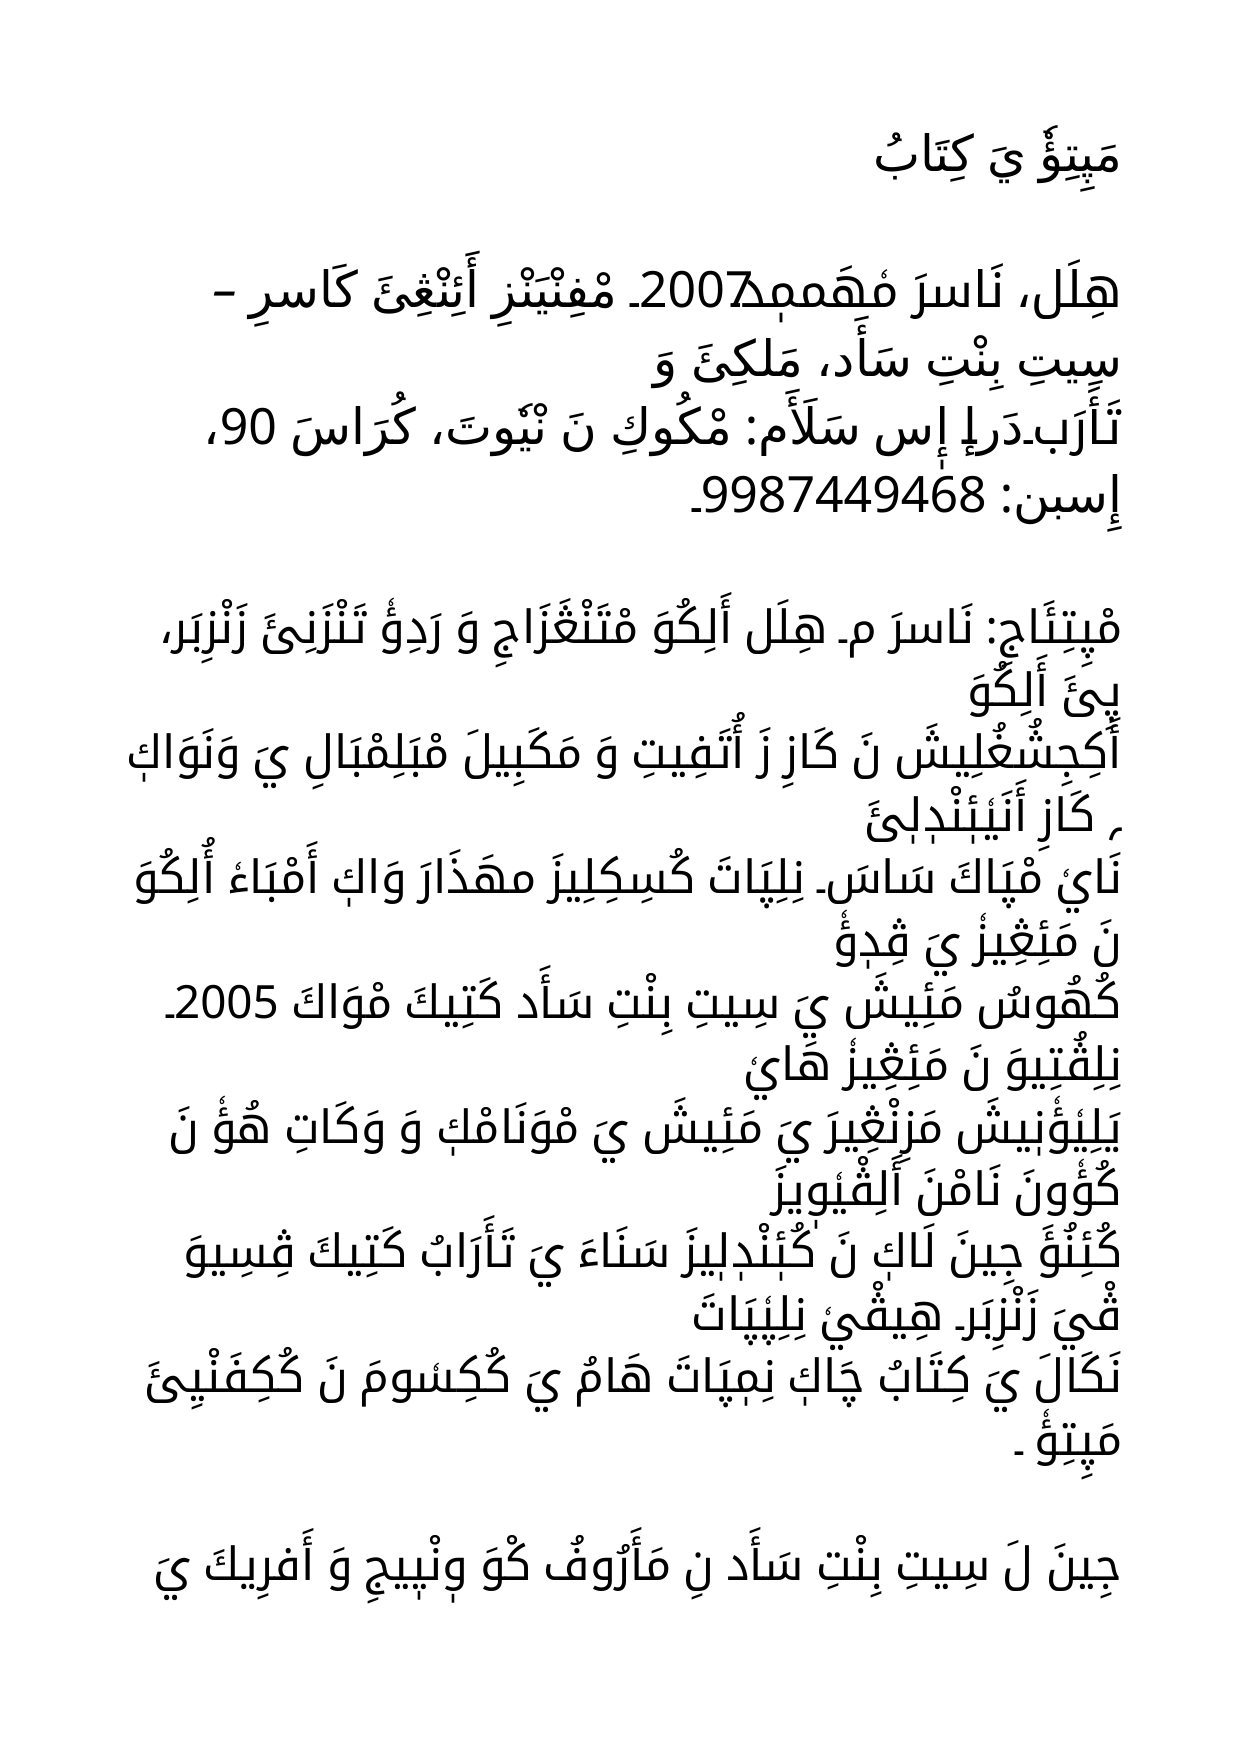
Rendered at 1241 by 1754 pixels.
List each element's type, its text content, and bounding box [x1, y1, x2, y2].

text نَايٗ مْپَاكَ سَاسَ۔ نِلِپَاتَ كُسِكِلِيزَ مهَذَارَ وَاكٖ أَمْبَاءٗ أُلِكُوَ نَ مَئِڠِيزٗ يَ ڤِدٖؤٗ [118, 844, 1122, 969]
text هِلَل، نَاسرَ مٗهَممٖد۔ 2007۔ مْفِنْيَنْزِ أَئِنْڠِئَ كَاسرِ – سِيتِ بِنْتِ سَأَد، مَلكِئَ وَ [118, 254, 1122, 391]
text مَپِتِؤٗ يَ كِتَابُ [118, 118, 1122, 186]
text كُئِنُؤَ جِينَ لَاكٖ نَ كُئٖنْدٖلٖيزَ سَنَاءَ يَ تَأَرَابُ كَتِيكَ ڤِسِيوَ ڤْيَ زَنْزِبَر۔ هِيڤْيٗ نِلِپٗپَاتَ [118, 1219, 1122, 1344]
text أَكِجِشُغُلِيشَ نَ كَازِ زَ أُتَفِيتِ وَ مَكَبِيلَ مْبَلِمْبَالِ يَ وَنَوَاكٖ ؍ كَازِ أَنَيٗئٖنْدٖلٖئَ [118, 720, 1122, 844]
text نَكَالَ يَ كِتَابُ چَاكٖ نِمٖپَاتَ هَامُ يَ كُكِسٗومَ نَ كُكِفَنْيِئَ مَپِتِؤٗ ۔ [118, 1344, 1122, 1468]
text جِينَ لَ سِيتِ بِنْتِ سَأَد نِ مَأَرُوفُ كْوَ وٖنْيٖيجِ وَ أَفرِيكَ يَ [118, 1531, 1122, 1593]
text كُهُوسُ مَئِيشَ يَ سِيتِ بِنْتِ سَأَد كَتِيكَ مْوَاكَ 2005۔ نِلِڤُتِيوَ نَ مَئِڠِيزٗ هَايٗ [118, 969, 1122, 1094]
text يَلِيٗؤٗنٖيشَ مَزِنْڠِيرَ يَ مَئِيشَ يَ مْوَنَامْكٖ وَ وَكَاتِ هُؤٗ نَ كُؤٗونَ نَامْنَ أَلِڤْيٗوٖيزَ [118, 1094, 1122, 1219]
text تَأَرَب۔ دَر إٖس سَلَأَم: مْكُوكِ نَ نْيٗوتَ، كُرَاسَ 90، إِسبن: 9987449468۔ [118, 391, 1122, 527]
text مْپِتِئَاجِ: نَاسرَ م۔ هِلَل أَلِكُوَ مْتَنْڠَزَاجِ وَ رَدِؤٗ تَنْزَنِئَ زَنْزِبَر، پِئَ أَلِكُوَ [118, 595, 1122, 720]
